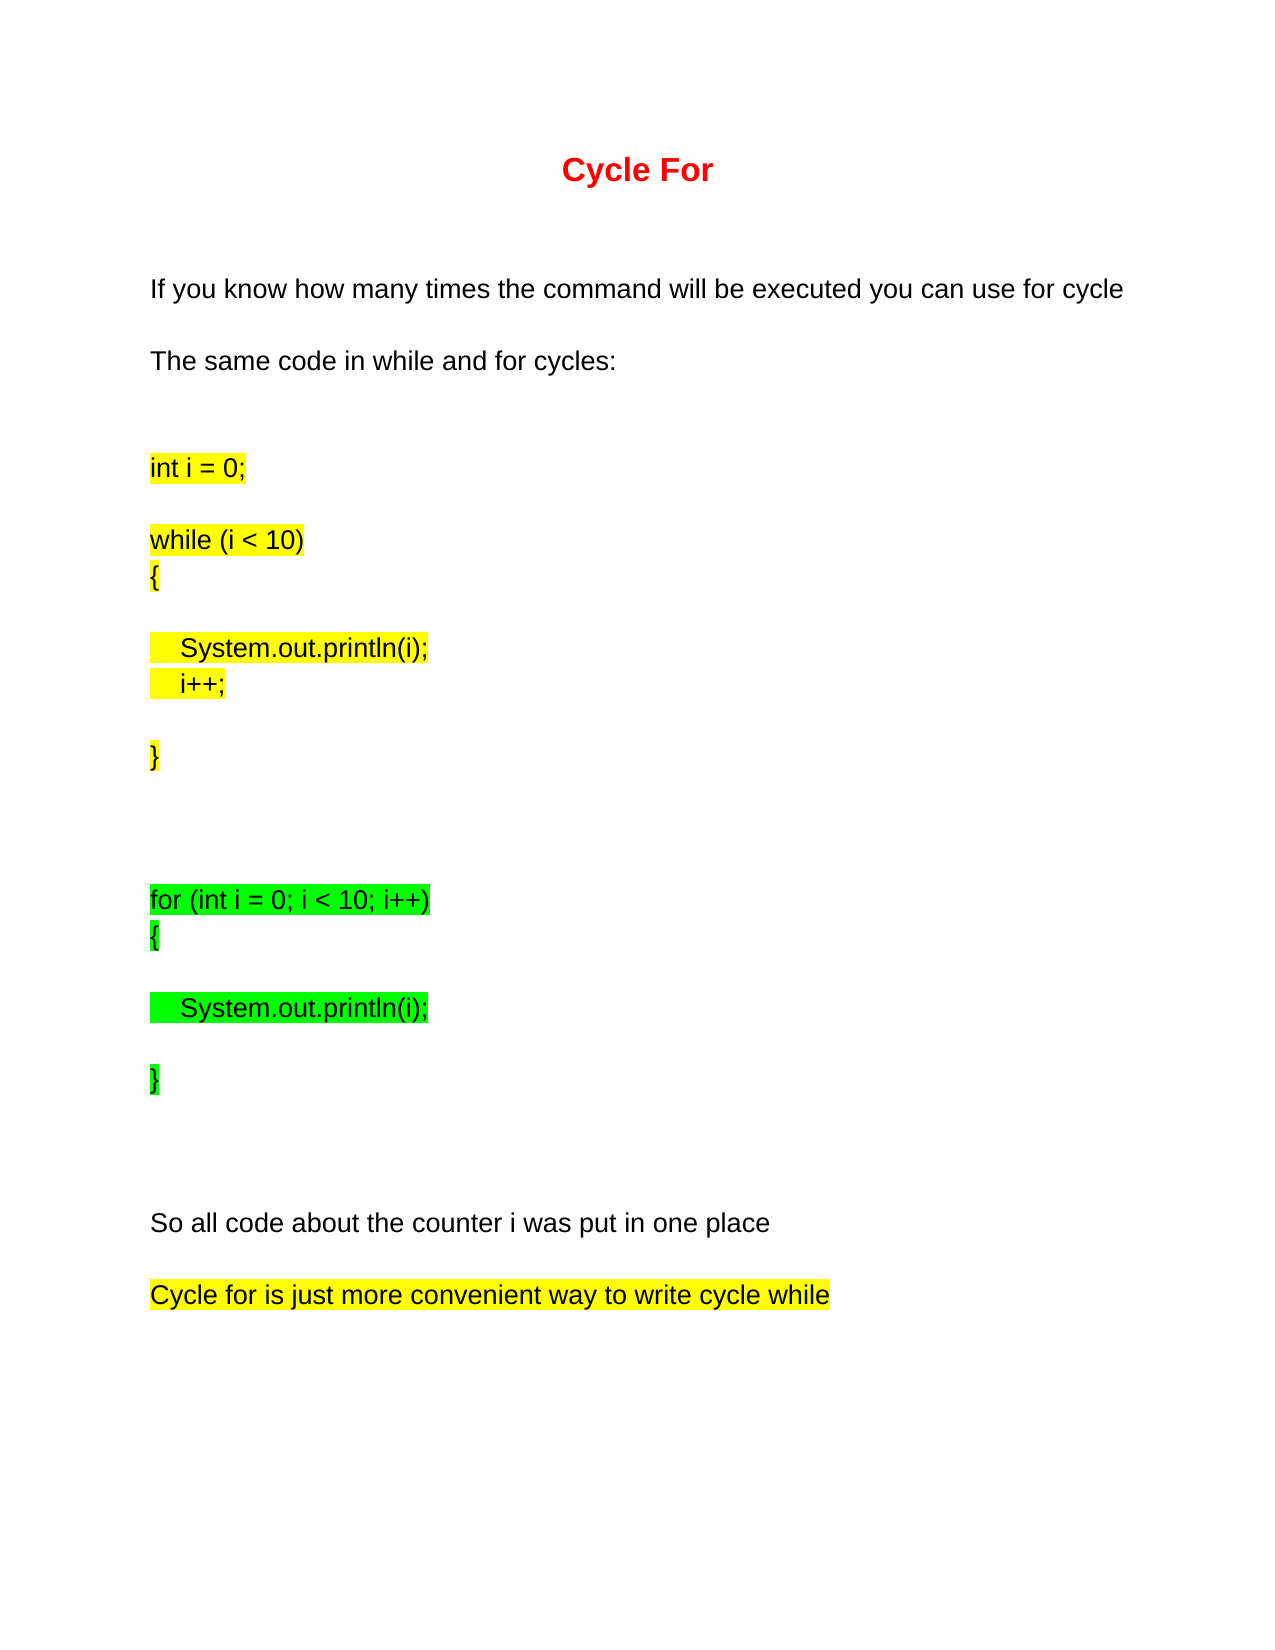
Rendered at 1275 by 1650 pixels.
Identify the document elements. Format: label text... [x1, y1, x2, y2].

text Cycle for is just more convenient way to write cycle while [150, 1279, 1125, 1310]
text { [150, 560, 1125, 592]
text } [150, 1063, 1125, 1095]
text int i = 0; [150, 452, 1125, 484]
text i++; [150, 668, 1125, 699]
text { [150, 920, 1125, 951]
text The same code in while and for cycles: [150, 345, 1125, 376]
subtitle Cycle For [150, 150, 1125, 188]
text for (int i = 0; i < 10; i++) [150, 884, 1125, 915]
text If you know how many times the command will be executed you can use for cycle [150, 273, 1125, 304]
text System.out.println(i); [150, 992, 1125, 1023]
text So all code about the counter i was put in one place [150, 1207, 1125, 1238]
text while (i < 10) [150, 524, 1125, 556]
text System.out.println(i); [150, 632, 1125, 663]
text } [150, 740, 1125, 771]
